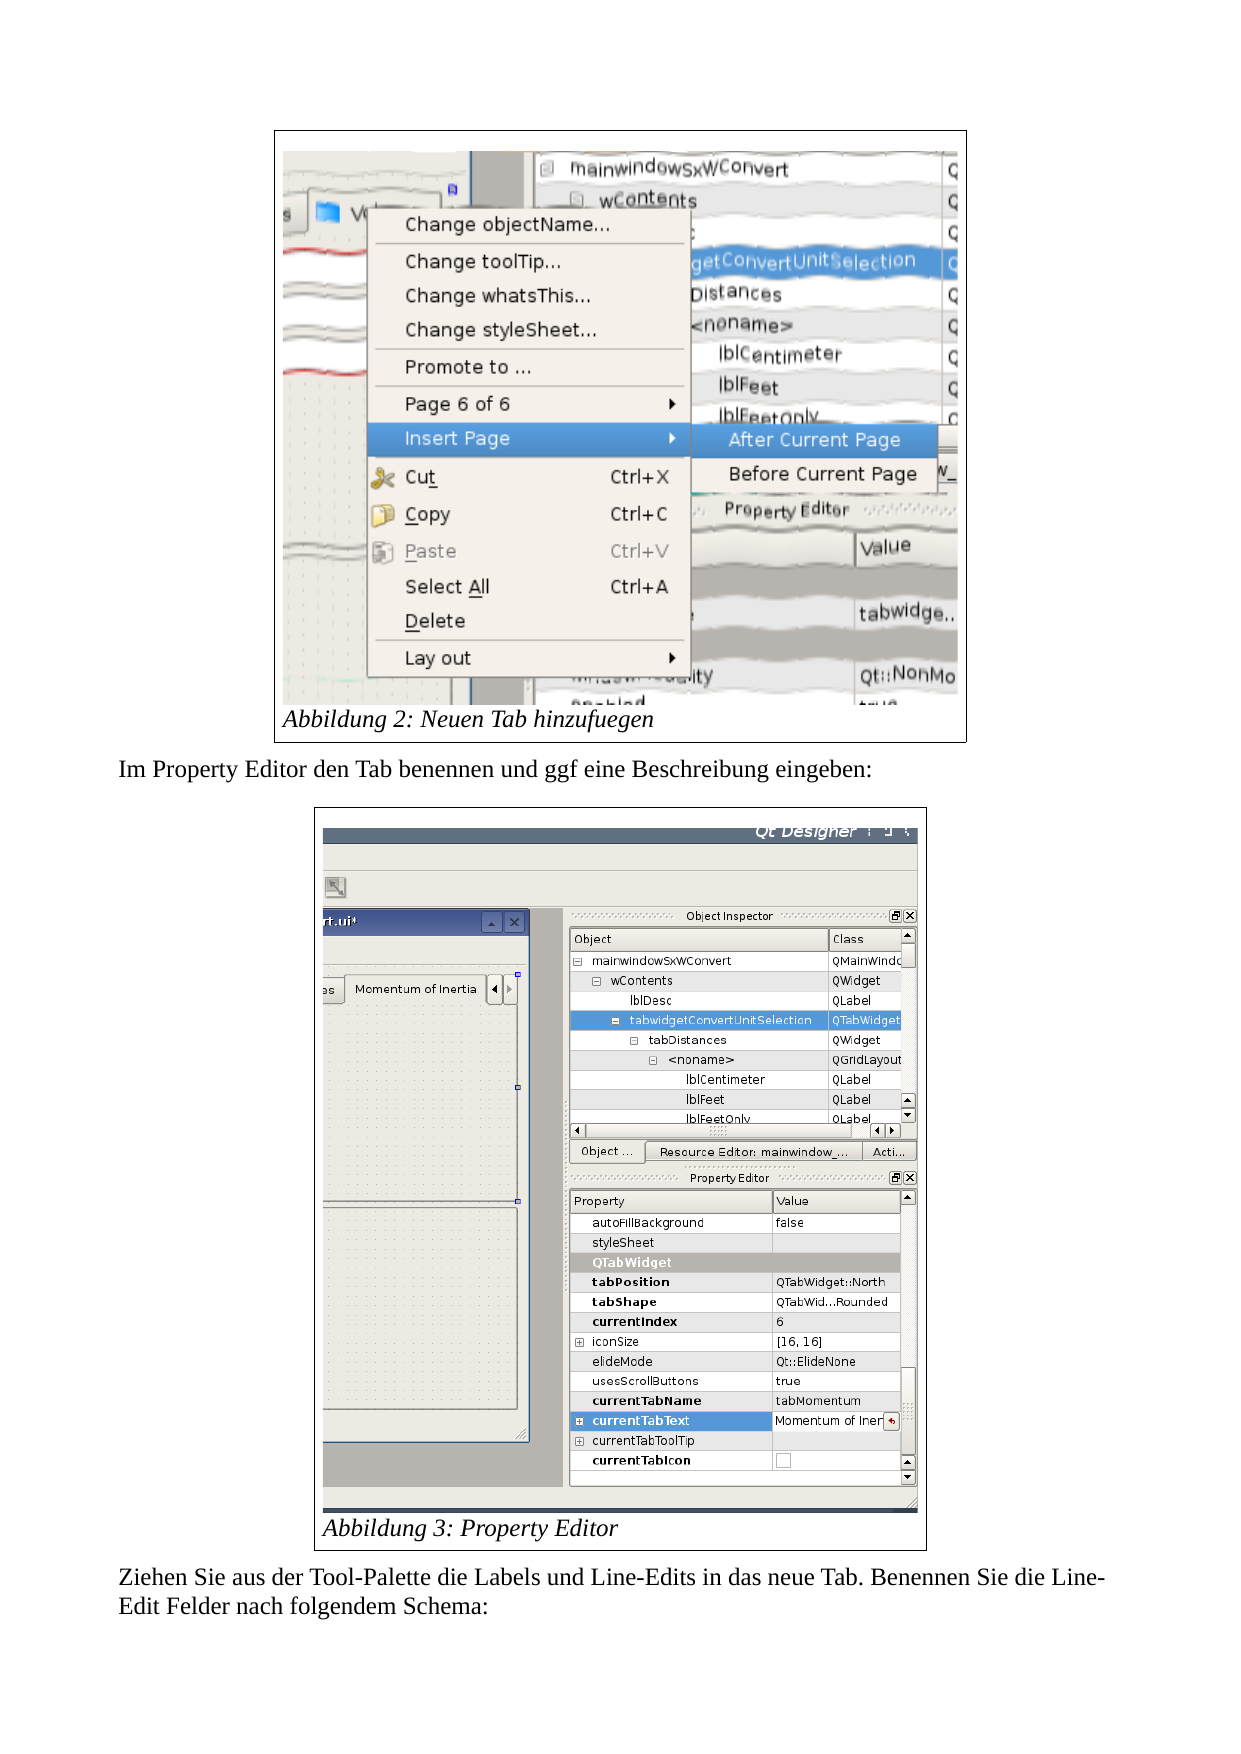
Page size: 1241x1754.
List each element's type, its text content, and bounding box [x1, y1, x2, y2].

text Abbildung 3: Property Editor [323, 1513, 917, 1542]
picture [322, 828, 918, 1513]
text Abbildung 2: Neuen Tab hinzufuegen [283, 705, 957, 733]
picture [282, 151, 958, 705]
text Ziehen Sie aus der Tool-Palette die Labels und Line-Edits in das neue Tab. Benennen Sie die Line-Edit Felder nach folgendem Schema: [118, 795, 1122, 1620]
text Im Property Editor den Tab benennen und ggf eine Beschreibung eingeben: [118, 118, 1122, 783]
